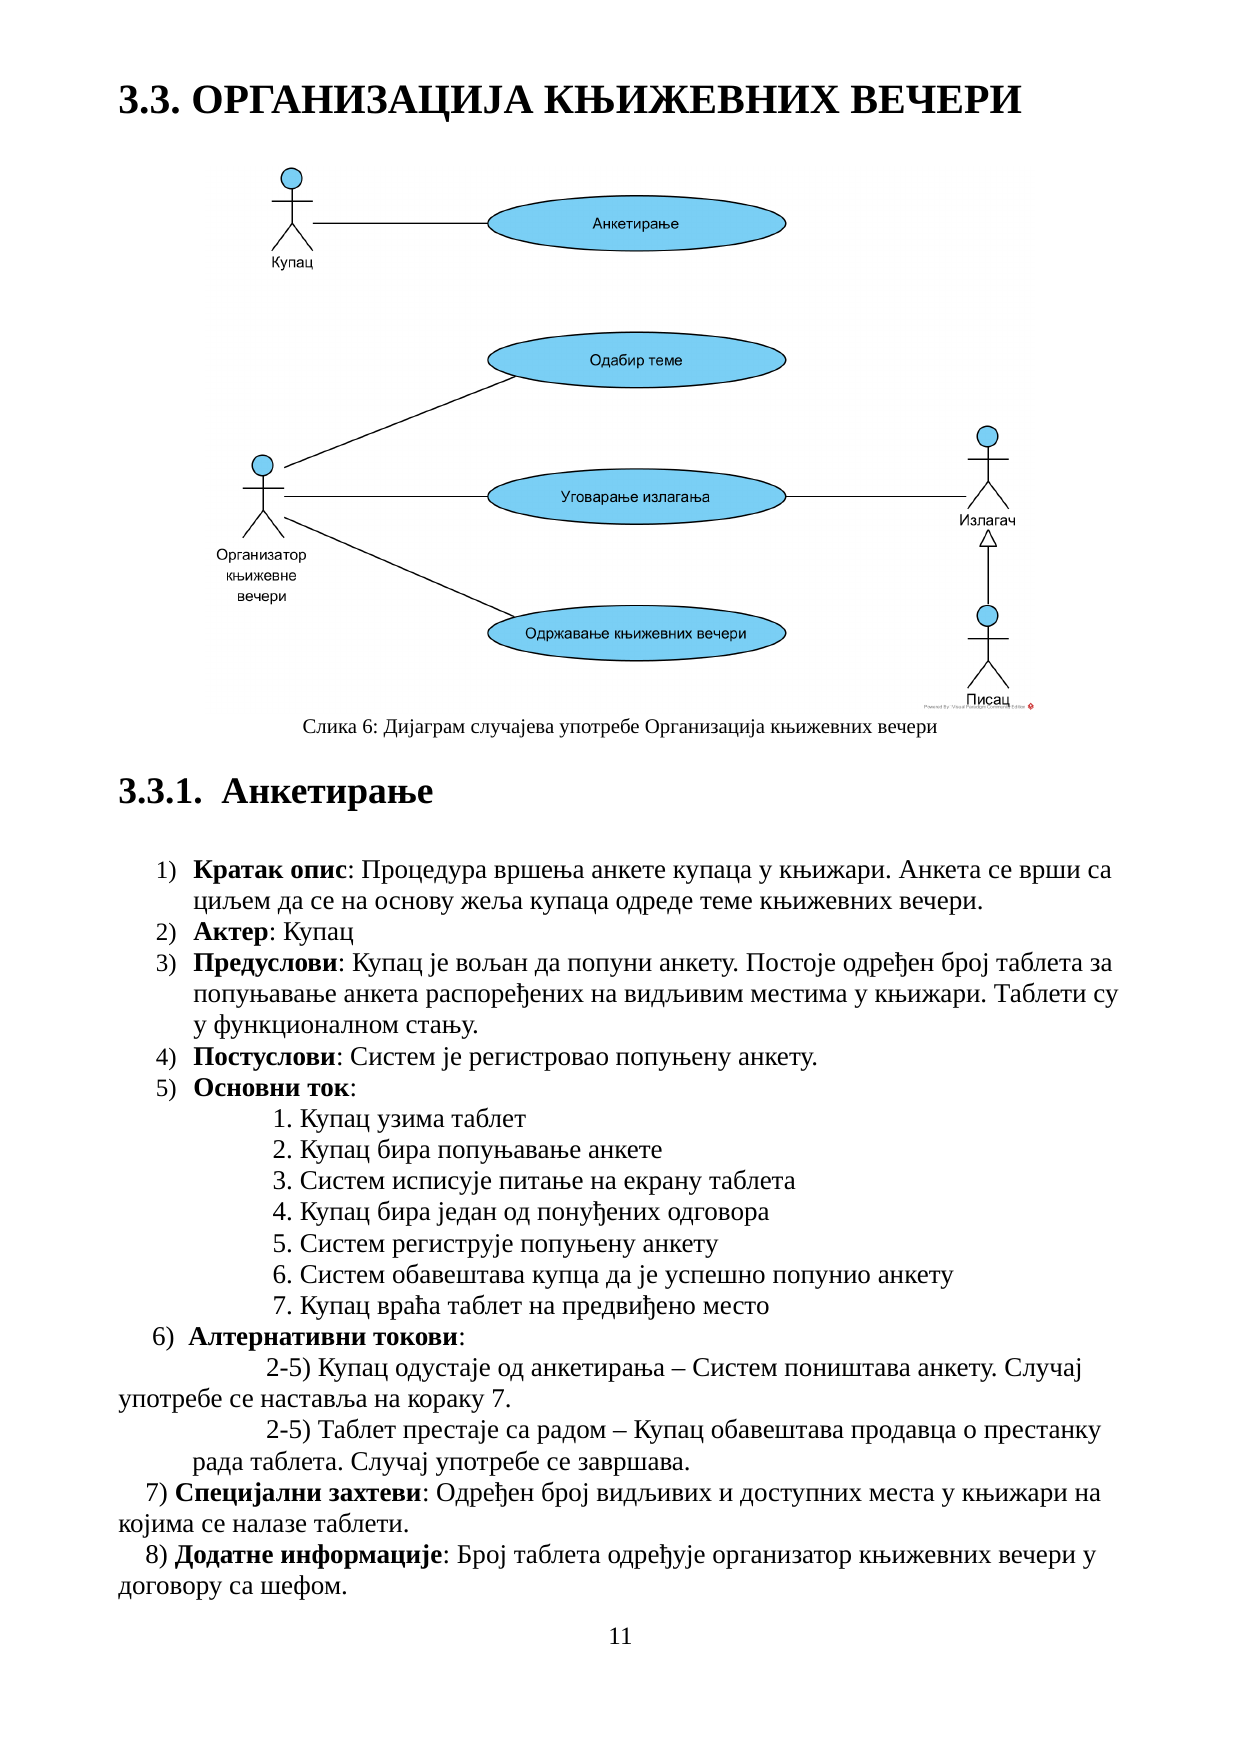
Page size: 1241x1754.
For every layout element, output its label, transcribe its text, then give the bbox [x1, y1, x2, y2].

text 2-5) Таблет престаје са радом – Купац обавештава продавца о престанку рада таблета. Случај употребе се завршава. [192, 1413, 1122, 1476]
list Постуслови: Систем је регистровао попуњену анкету. [156, 1040, 1122, 1071]
list Предуслови: Купац је вољан да попуни анкету. Постоје одређен број таблета за попуњавање анкета распоређених на видљивим местима у књижари. Таблети су у функционалном стању. [156, 946, 1122, 1040]
text 2. Купац бира попуњавање анкете [192, 1133, 1122, 1164]
text 3. Систем исписује питање на екрану таблета [266, 1164, 1122, 1196]
text Слика 6: Дијаграм случајева употребе Организација књижевних вечери [118, 714, 1122, 738]
text 2-5) Купац одустаје од анкетирања – Систем поништава анкету. Случај употребе се наставља на кораку 7. [118, 1351, 1122, 1413]
list Кратак опис: Процедура вршења анкете купаца у књижари. Анкета се врши са циљем да се на основу жеља купаца одреде теме књижевних вечери. [156, 853, 1122, 915]
text 6. Систем обавештава купца да је успешно попунио анкету [192, 1258, 1122, 1289]
text 7) Специјални захтеви: Одређен број видљивих и доступних места у књижари на којима се налазе таблети. [118, 1476, 1122, 1538]
text 6) Алтернативни токови: [118, 1320, 1122, 1351]
text 3.3. ОРГАНИЗАЦИЈА КЊИЖЕВНИХ ВЕЧЕРИ [118, 75, 1122, 123]
text 1. Купац узима таблет [266, 1102, 1122, 1133]
picture [205, 166, 1035, 714]
list Актер: Купац [156, 915, 1122, 946]
text 3.3.1. Анкетирање [118, 769, 1122, 812]
list Основни ток: [156, 1071, 1122, 1102]
text 4. Купац бира један од понуђених одговора [266, 1196, 1122, 1227]
text 5. Систем региструје попуњену анкету [192, 1227, 1122, 1258]
text 7. Купац враћа таблет на предвиђено место [192, 1289, 1122, 1320]
text 8) Додатне информације: Број таблета одређује организатор књижевних вечери у договору са шефом. [118, 1538, 1122, 1600]
